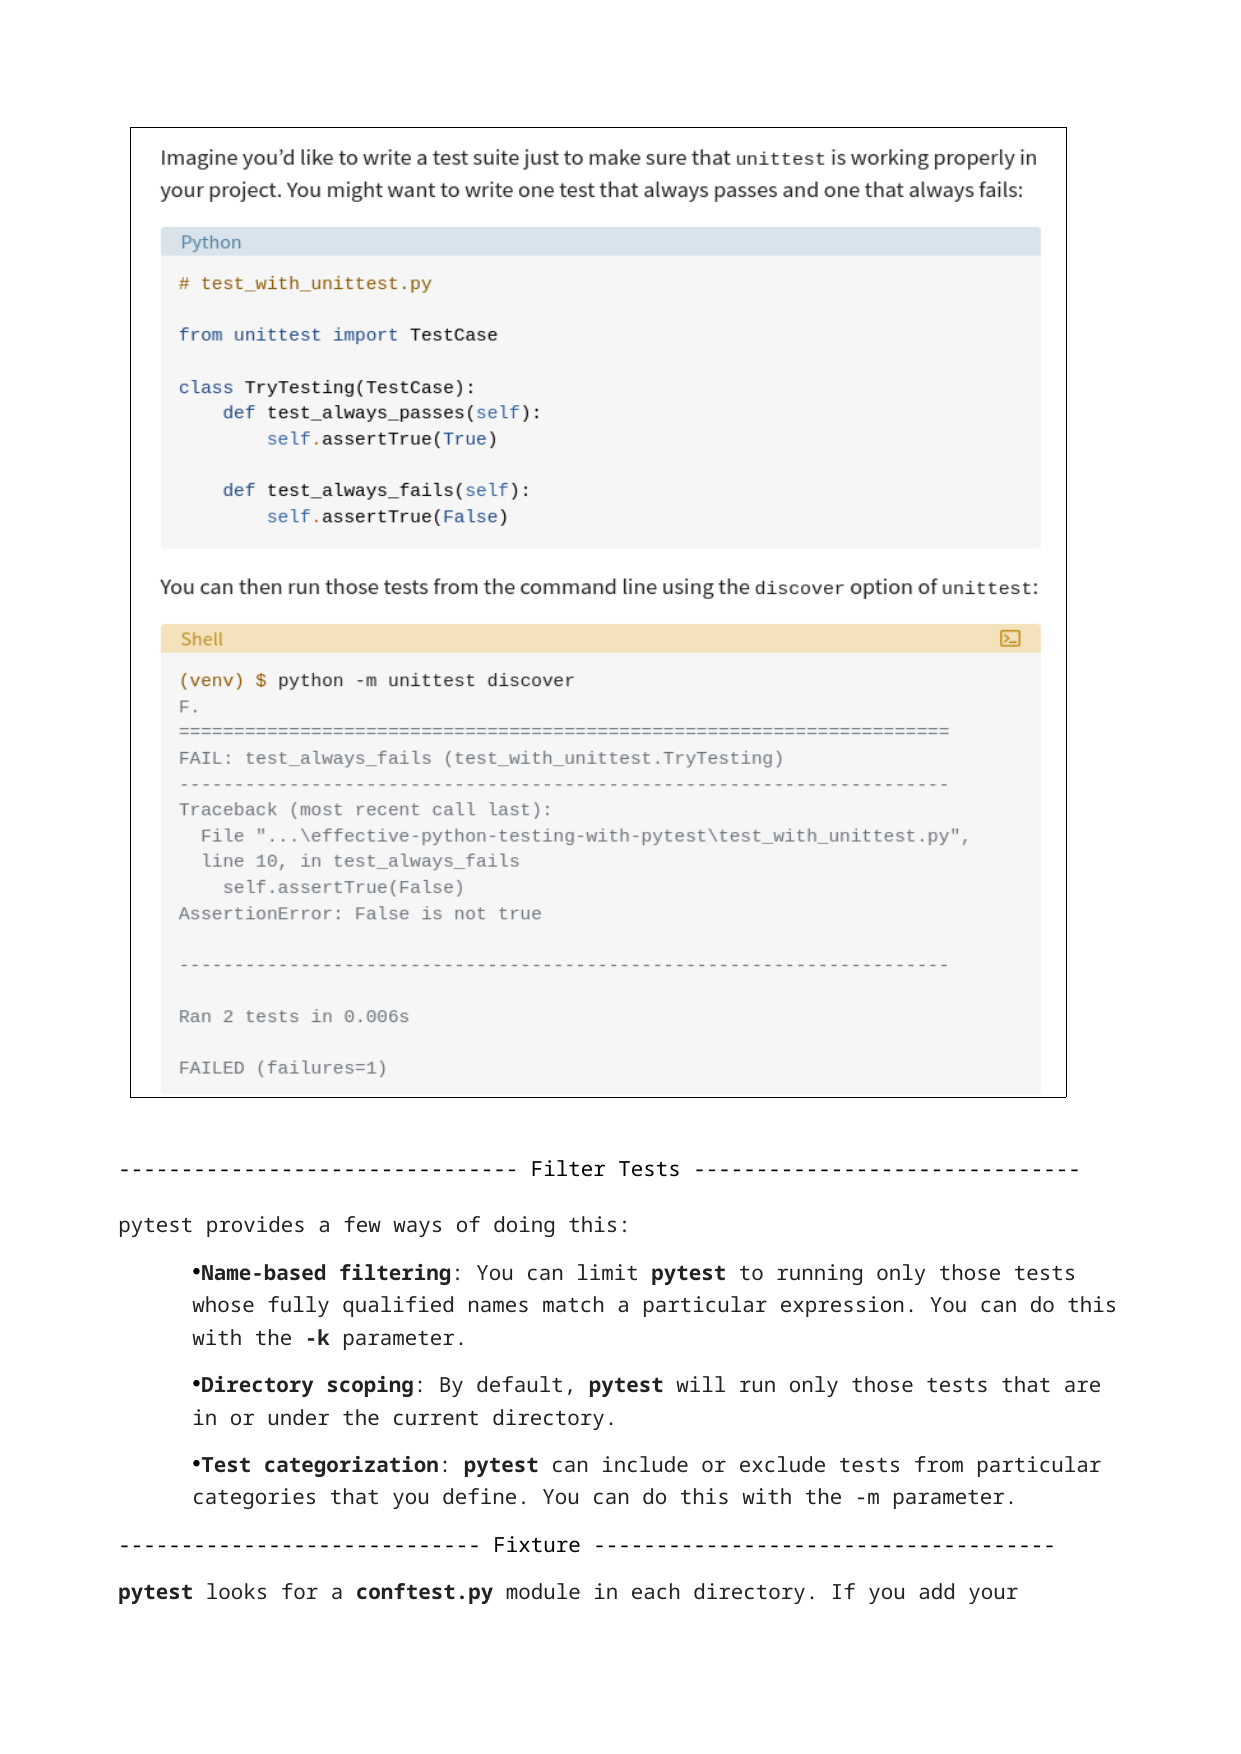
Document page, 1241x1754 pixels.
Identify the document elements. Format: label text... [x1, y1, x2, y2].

picture [133, 129, 1064, 1094]
list Directory scoping: By default, pytest will run only those tests that are in or under the current directory. [118, 1370, 1122, 1431]
text pytest looks for a conftest.py module in each directory. If you add your [118, 1577, 1122, 1605]
list Test categorization: pytest can include or exclude tests from particular categories that you define. You can do this with the -m parameter. [118, 1450, 1122, 1511]
text ----------------------------- Fixture ------------------------------------- [118, 1530, 1122, 1558]
text -------------------------------- Filter Tests ------------------------------- [118, 1154, 1122, 1182]
text pytest provides a few ways of doing this: [118, 1211, 1122, 1239]
list Name-based filtering: You can limit pytest to running only those tests whose fully qualified names match a particular expression. You can do this with the -k parameter. [118, 1258, 1122, 1351]
